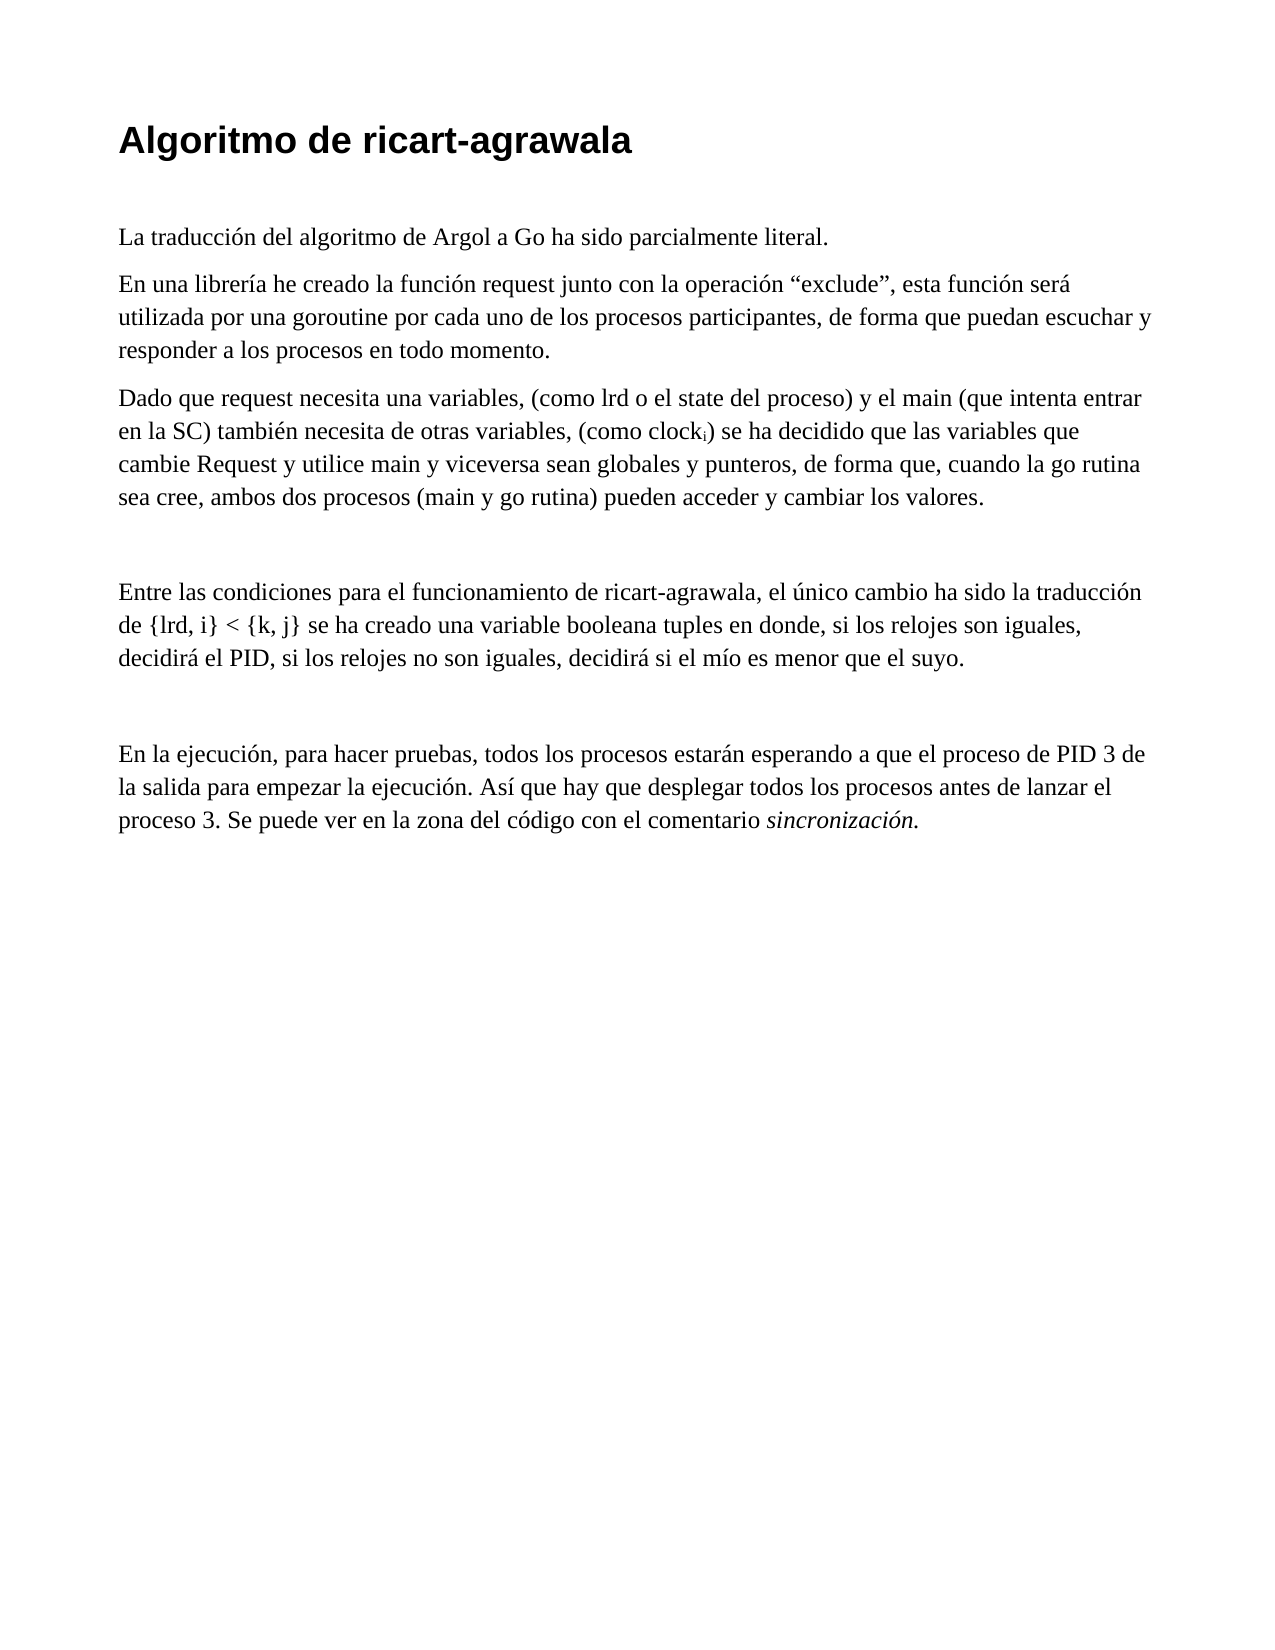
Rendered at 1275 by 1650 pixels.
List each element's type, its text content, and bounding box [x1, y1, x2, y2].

text En la ejecución, para hacer pruebas, todos los procesos estarán esperando a que el proceso de PID 3 de la salida para empezar la ejecución. Así que hay que desplegar todos los procesos antes de lanzar el proceso 3. Se puede ver en la zona del código con el comentario sincronización. [118, 739, 1157, 833]
text Entre las condiciones para el funcionamiento de ricart-agrawala, el único cambio ha sido la traducción de {lrd, i} < {k, j} se ha creado una variable booleana tuples en donde, si los relojes son iguales, decidirá el PID, si los relojes no son iguales, decidirá si el mío es menor que el suyo. [118, 577, 1157, 672]
text La traducción del algoritmo de Argol a Go ha sido parcialmente literal. [118, 222, 1157, 251]
subtitle Algoritmo de ricart-agrawala [118, 118, 1157, 162]
text En una librería he creado la función request junto con la operación “exclude”, esta función será utilizada por una goroutine por cada uno de los procesos participantes, de forma que puedan escuchar y responder a los procesos en todo momento. [118, 269, 1157, 364]
text Dado que request necesita una variables, (como lrd o el state del proceso) y el main (que intenta entrar en la SC) también necesita de otras variables, (como clocki) se ha decidido que las variables que cambie Request y utilice main y viceversa sean globales y punteros, de forma que, cuando la go rutina sea cree, ambos dos procesos (main y go rutina) pueden acceder y cambiar los valores. [118, 383, 1157, 511]
